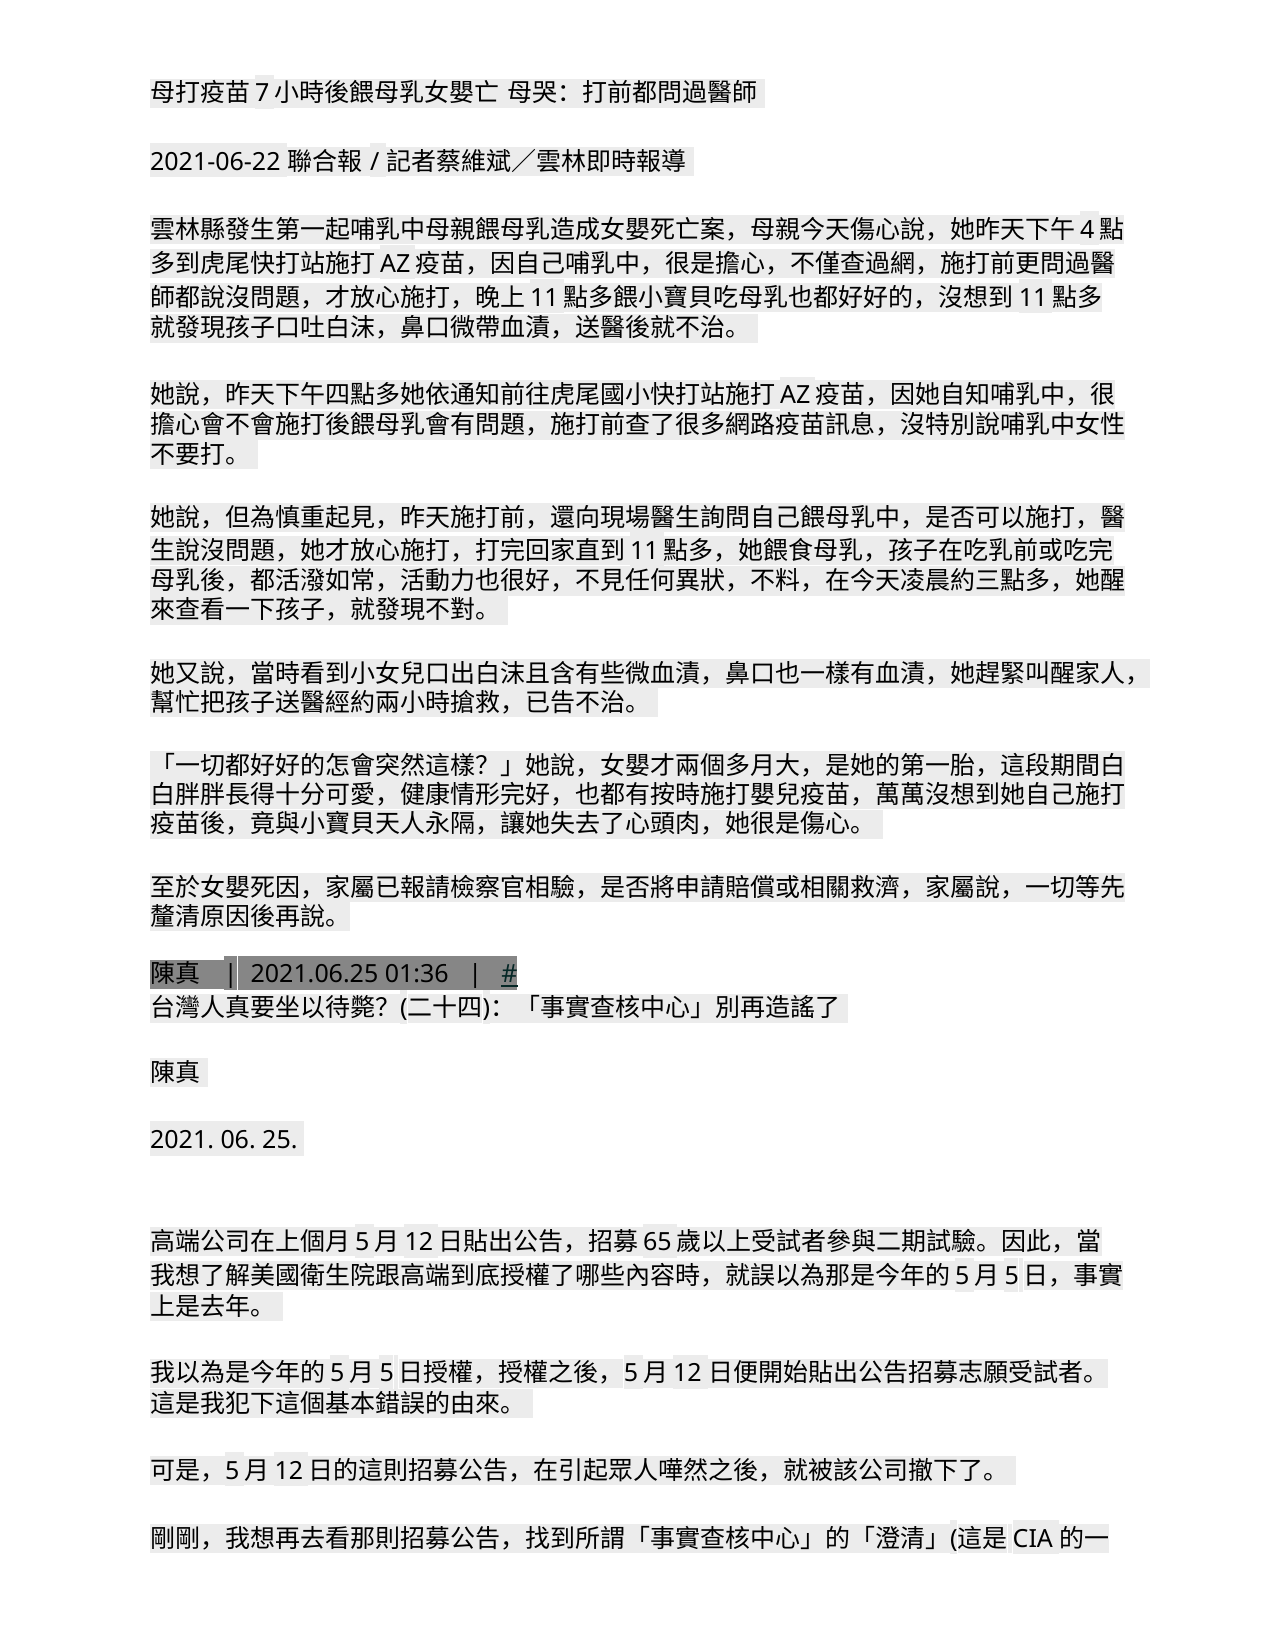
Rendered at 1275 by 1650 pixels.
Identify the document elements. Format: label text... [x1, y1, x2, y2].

text 台灣人真要坐以待斃？(二十三)：疫情教給我一件事 陳真 2021. 06.23. 我也覺得很納悶，為什麼才打個幾天AZ疫苗會有這麼高的死亡率？高到非常不合理，很詭異。人渣黨卻告訴大家說沒問題，說老年人原本每天就要死一堆。這種喪盡天良的鬼話也說得出口。這就好像某家餐廳，進去一百個顧客，卻有十幾個馬上翹辮子抬出來。然後，餐廳老闆卻說這沒什麼，說原本人就會死，說原本老年人每天就會死一堆。這種鬼話合理嗎？人都會死，但有各種死法，可是，打這些顯然有問題的疫苗卻是猝死。 日本鬼子 "贈送" 我們的AZ 疫苗，是日本已經停打、是日本人自己也都不敢打的東西，人渣黨卻要我們對日本鬼子叩首跪謝。今天，如果這些疫苗是大陸贈送的，或是陸製疫苗，結果打幾天疫苗就死了一百多人，你想，人渣黨及其文人走狗們會怎麼炒作？ 常有人私下寫信給我，問說該不該打AZ？我只能說，在眾多死者之死因調查清楚前，在檢查這幾批疫苗確定沒有問題之前，我絕不會讓家人冒這個極其詭異的風險去打AZ。你看，甚至還有媽媽打完AZ疫苗，回家照樣餵母奶，餵完之後，當天寶寶竟然就死了，死後口鼻還有血漬。難道這也要說原本新生兒就有一定的死亡率？ 疫情教給我一件事，那就是我發現：我過去對人渣黨及美國人的品性還是太遠遠高估了。這回，他們又再次讓我開了眼界。但我相信，這一切完全不透光的詭異事物的背後，必然有著某種更大的政治圖謀，因為人渣們的反應太不合常理，千方百計要遮掩各種真相。 更詭異的是，正常社會是千方百計阻擋病毒入侵，但是人渣黨卻是千方百計阻擋疫苗，打從一年多前，就千方百計嚇阻、打壓一切對於防疫的積極意見。我不相信利益動機可以單獨解釋這無數的怪異行徑。真正的主導者是美國，必有不堪聞問的陰暗企圖在裏頭。 我甚至懷疑島內疫情爆發是蓄意為之，否則不可能每件事都剛好那麼巧，剛好天佑高端，剛好天佑人渣黨。現在準備要推出黑心土產疫苗了，就剛好發生3+11事件，剛好疫情就時機精準地嚴重爆發了。天底下有這麼巧合的事嗎？一次巧合也就算了，每次都巧合，無數的巧合？ ================= 母打疫苗7小時後餵母乳女嬰亡 母哭：打前都問過醫師 2021-06-22 聯合報 / 記者蔡維斌／雲林即時報導 雲林縣發生第一起哺乳中母親餵母乳造成女嬰死亡案，母親今天傷心說，她昨天下午4點多到虎尾快打站施打AZ疫苗，因自己哺乳中，很是擔心，不僅查過網，施打前更問過醫師都說沒問題，才放心施打，晚上11點多餵小寶貝吃母乳也都好好的，沒想到11點多就發現孩子口吐白沫，鼻口微帶血漬，送醫後就不治。 她說，昨天下午四點多她依通知前往虎尾國小快打站施打AZ疫苗，因她自知哺乳中，很擔心會不會施打後餵母乳會有問題，施打前查了很多網路疫苗訊息，沒特別說哺乳中女性不要打。 她說，但為慎重起見，昨天施打前，還向現場醫生詢問自己餵母乳中，是否可以施打，醫生說沒問題，她才放心施打，打完回家直到11點多，她餵食母乳，孩子在吃乳前或吃完母乳後，都活潑如常，活動力也很好，不見任何異狀，不料，在今天凌晨約三點多，她醒來查看一下孩子，就發現不對。 她又說，當時看到小女兒口出白沫且含有些微血漬，鼻口也一樣有血漬，她趕緊叫醒家人，幫忙把孩子送醫經約兩小時搶救，已告不治。 「一切都好好的怎會突然這樣？」她說，女嬰才兩個多月大，是她的第一胎，這段期間白白胖胖長得十分可愛，健康情形完好，也都有按時施打嬰兒疫苗，萬萬沒想到她自己施打疫苗後，竟與小寶貝天人永隔，讓她失去了心頭肉，她很是傷心。 至於女嬰死因，家屬已報請檢察官相驗，是否將申請賠償或相關救濟，家屬說，一切等先釐清原因後再說。 [150, 75, 1125, 931]
text 台灣人真要坐以待斃？(二十四)：「事實查核中心」別再造謠了 陳真 2021. 06. 25. 高端公司在上個月5月12日貼出公告，招募65歲以上受試者參與二期試驗。因此，當我想了解美國衛生院跟高端到底授權了哪些內容時，就誤以為那是今年的5月5日，事實上是去年。 我以為是今年的5月5日授權，授權之後，5月12 日便開始貼出公告招募志願受試者。這是我犯下這個基本錯誤的由來。 可是，5月12日的這則招募公告，在引起眾人嘩然之後，就被該公司撤下了。 剛剛，我想再去看那則招募公告，找到所謂「事實查核中心」的「澄清」(這是CIA 的一個外圍組織，以後再寫)，裏頭說，該公告後來加註說明該項招募乃是二期試驗的「次要實驗」，主要是採用高劑量施打在老年人身上。 該試驗主持人謝思民醫師說，這是應官方要求所臨時加做的試驗，亦即如果中等劑量的二期試驗解盲沒過，那就還有施打高劑量的老年人口之「次要試驗」數據可以採用。 我覺得這很奇怪，擔心萬一解盲沒過，所以就先準備好另一組數據？亦即另外再同時做另一種高劑量的「次要試驗」做為備胎？萬一又沒過呢？就再做低劑量的「次要試驗」，非得做到通過為止？ 而且，該「次要試驗」只針對老年人。問題是，解盲如果沒過就沒過，後者如何可能取代前者？如果不確定中等劑量是否適當，難道不是應該在二期解盲之前就先同時進行各種劑量的測試？ 高端公司後來更正的招募公告加註「說明」提到：這個高劑量試驗是一個「獨立的二期試驗」，跟二期試驗「不相關」 。可是，既然是跟二期試驗「無關」的一個「獨立試驗」，為何又能在萬一解盲沒過時可以取代或彌補二期試驗的失敗？ 更不合理的是： 「試驗計畫主持人謝思民醫師說，原本可以等高端疫苗第二期臨床試驗研究都解盲，看看中劑量對年長者是否產生足夠保護力，若保護力不夠，再追加進行高劑量的實驗。不過，食藥署擔心，若要等解盲後才動作，可能延誤時程，因此要求在第二期臨床結束前，盡快展開年長族群的高劑量臨床試驗。」 二期試驗只能大約知道實驗疫苗的「安全性」，而不是「保護力」。有沒有保護力，得做過三期試驗才知道。但是，高端卻公開說謊，讓一般人誤以為二期試驗就能證明疫苗的安全性和有效性。事實上，你打入生理食鹽水應該也很安全，重點是，它並沒有任何保護力。不應該故意把保護力和安全性混為一談。 明明是安全性測試，卻故意要說成保護力，高端的母公司基亞，過去就是不斷使用這一套似是而非的手法進行炒股，蓄意混淆視聽，害死無數散戶。 綠油油的所謂「事實查核中心」，還不趕緊去糾正高端，別再參與造謠了。 [150, 990, 1125, 1554]
text 陳真 | 2021.06.25 01:36 | # [150, 956, 1125, 990]
